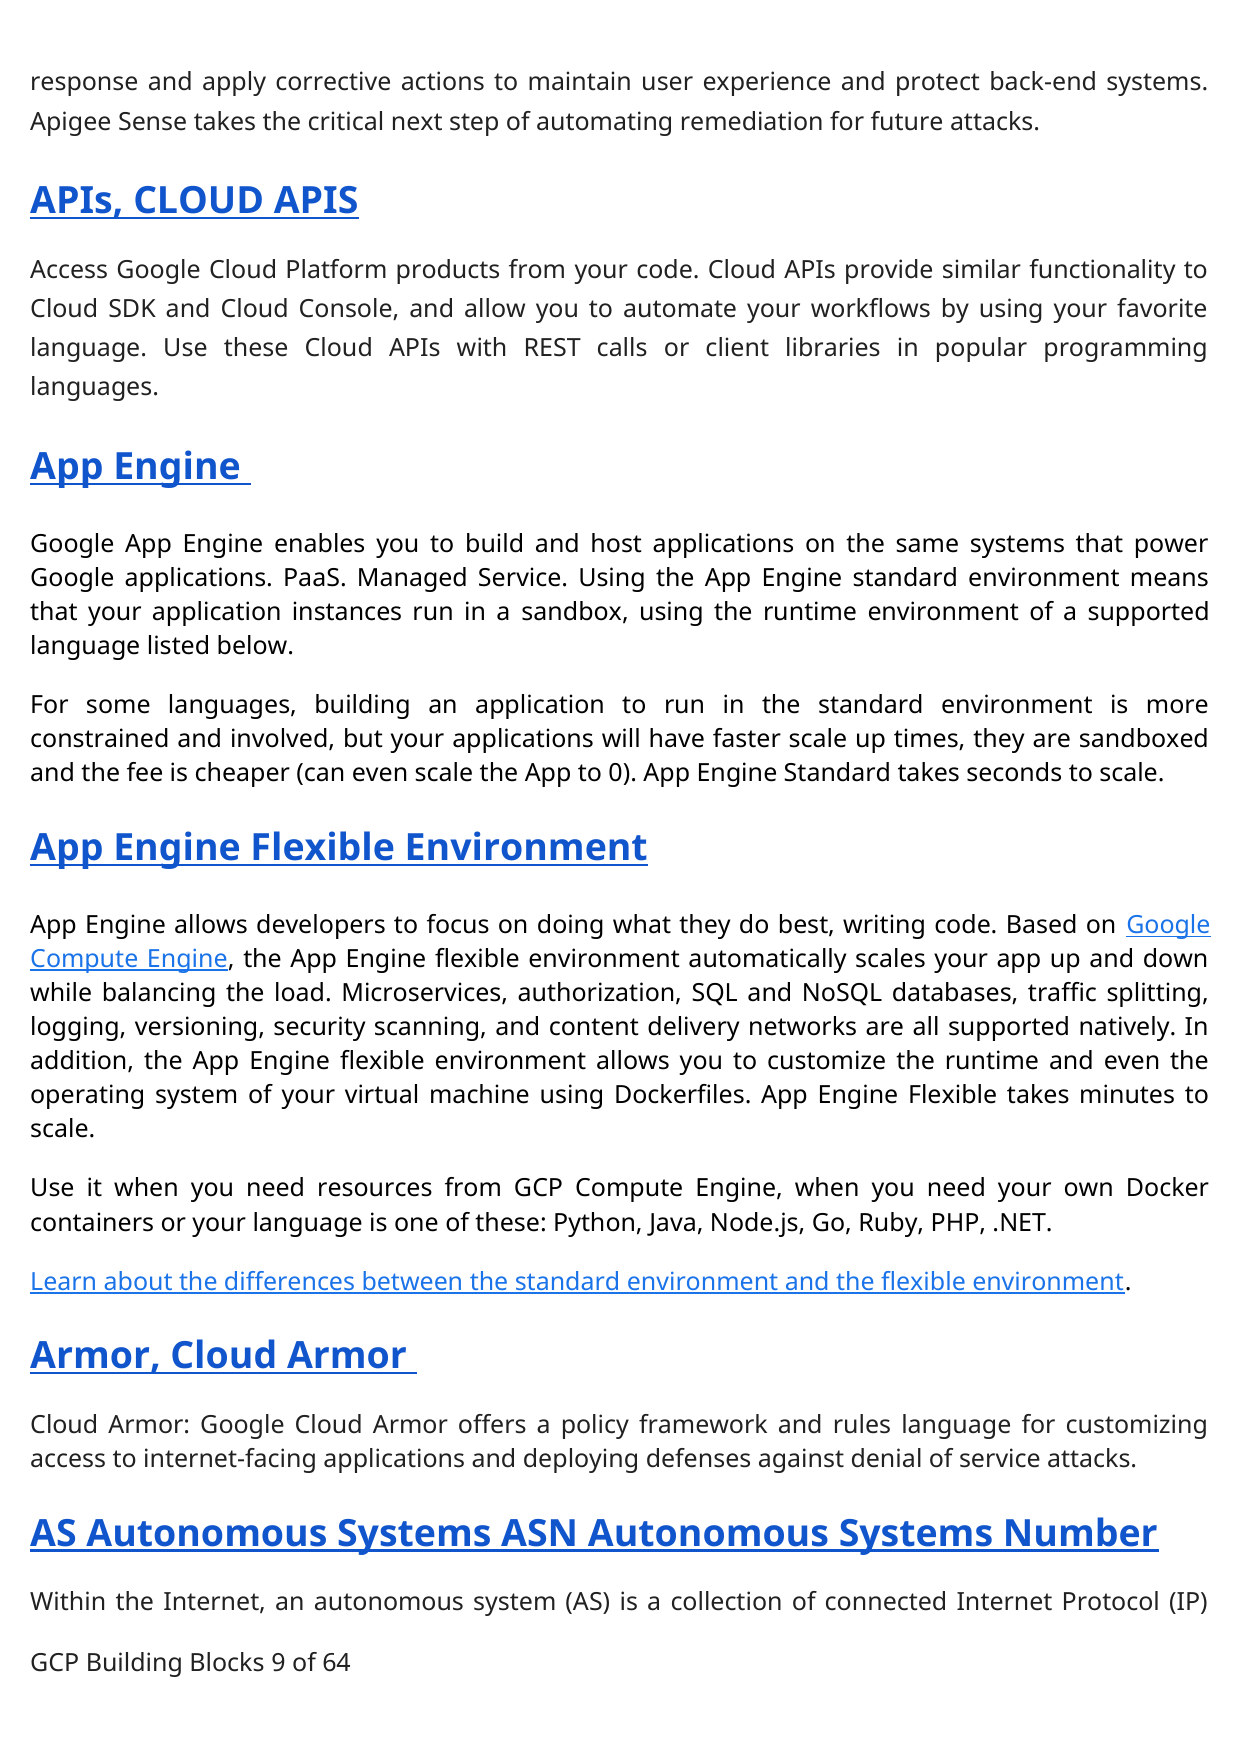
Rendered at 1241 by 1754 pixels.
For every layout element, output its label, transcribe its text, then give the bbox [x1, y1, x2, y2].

text Learn about the differences between the standard environment and the flexible environment. [30, 1263, 1210, 1297]
subtitle Armor, Cloud Armor [30, 1328, 1210, 1379]
text App Engine allows developers to focus on doing what they do best, writing code. Based on Google Compute Engine, the App Engine flexible environment automatically scales your app up and down while balancing the load. Microservices, authorization, SQL and NoSQL databases, traffic splitting, logging, versioning, security scanning, and content delivery networks are all supported natively. In addition, the App Engine flexible environment allows you to customize the runtime and even the operating system of your virtual machine using Dockerfiles. App Engine Flexible takes minutes to scale. [30, 907, 1210, 1145]
subtitle App Engine [30, 439, 1210, 491]
subtitle AS Autonomous Systems ASN Autonomous Systems Number [30, 1506, 1210, 1557]
text response and apply corrective actions to maintain user experience and protect back-end systems. Apigee Sense takes the critical next step of automating remediation for future attacks. [30, 64, 1210, 137]
text Use it when you need resources from GCP Compute Engine, when you need your own Docker containers or your language is one of these: Python, Java, Node.js, Go, Ruby, PHP, .NET. [30, 1170, 1210, 1238]
text Google App Engine enables you to build and host applications on the same systems that power Google applications. PaaS. Managed Service. Using the App Engine standard environment means that your application instances run in a sandbox, using the runtime environment of a supported language listed below. [30, 526, 1210, 662]
text For some languages, building an application to run in the standard environment is more constrained and involved, but your applications will have faster scale up times, they are sandboxed and the fee is cheaper (can even scale the App to 0). App Engine Standard takes seconds to scale. [30, 687, 1210, 789]
text Cloud Armor: Google Cloud Armor offers a policy framework and rules language for customizing access to internet-facing applications and deploying defenses against denial of service attacks. [30, 1406, 1210, 1474]
text Within the Internet, an autonomous system (AS) is a collection of connected Internet Protocol (IP) [30, 1584, 1210, 1618]
text Access Google Cloud Platform products from your code. Cloud APIs provide similar functionality to Cloud SDK and Cloud Console, and allow you to automate your workflows by using your favorite language. Use these Cloud APIs with REST calls or client libraries in popular programming languages. [30, 252, 1210, 403]
subtitle APIs, CLOUD APIS [30, 174, 1210, 225]
subtitle App Engine Flexible Environment [30, 820, 1210, 871]
